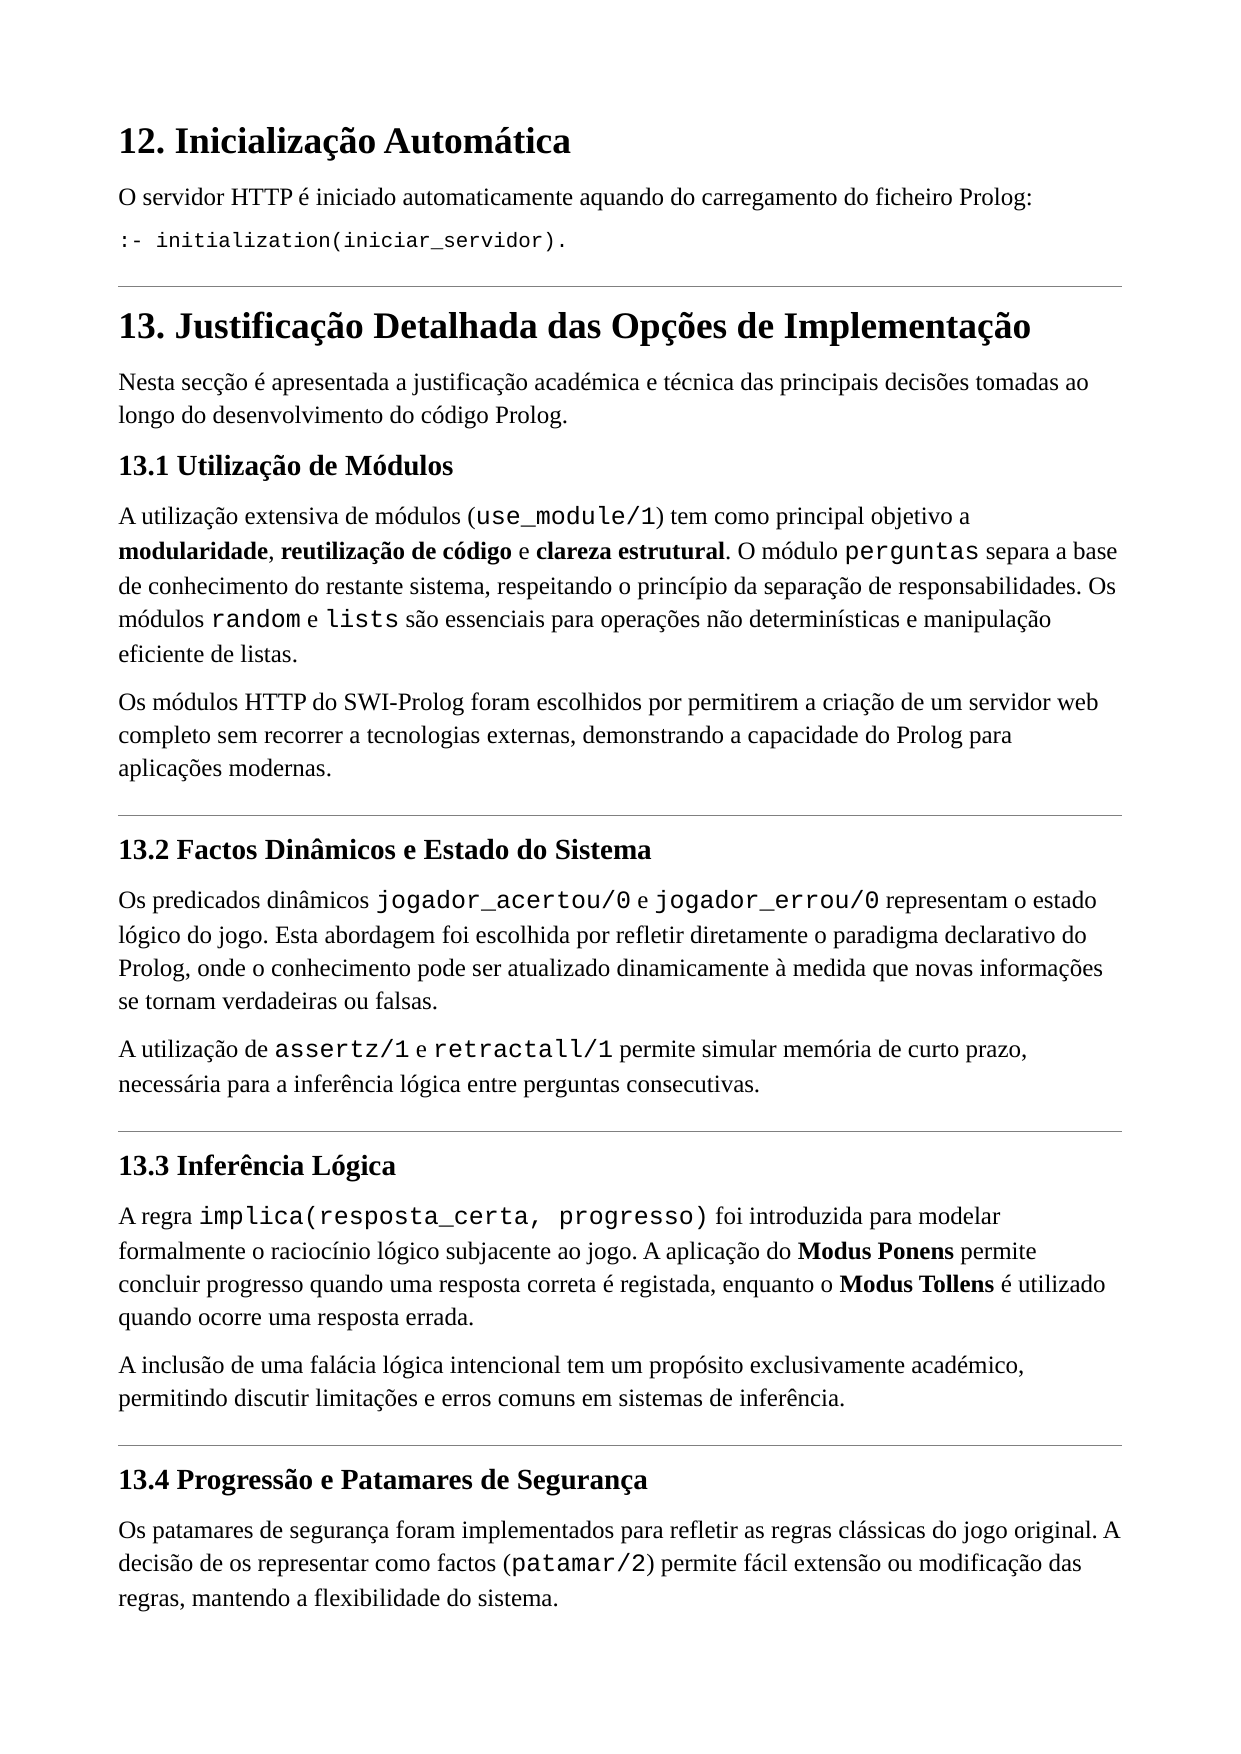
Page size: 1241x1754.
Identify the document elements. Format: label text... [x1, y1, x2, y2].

text A utilização de assertz/1 e retractall/1 permite simular memória de curto prazo, necessária para a inferência lógica entre perguntas consecutivas. [118, 1034, 1122, 1098]
subtitle 12. Inicialização Automática [118, 118, 1122, 161]
subtitle 13.4 Progressão e Patamares de Segurança [118, 1462, 1122, 1496]
text O servidor HTTP é iniciado automaticamente aquando do carregamento do ficheiro Prolog: [118, 182, 1122, 211]
text Os módulos HTTP do SWI-Prolog foram escolhidos por permitirem a criação de um servidor web completo sem recorrer a tecnologias externas, demonstrando a capacidade do Prolog para aplicações modernas. [118, 687, 1122, 782]
text A utilização extensiva de módulos (use_module/1) tem como principal objetivo a modularidade, reutilização de código e clareza estrutural. O módulo perguntas separa a base de conhecimento do restante sistema, respeitando o princípio da separação de responsabilidades. Os módulos random e lists são essenciais para operações não determinísticas e manipulação eficiente de listas. [118, 501, 1122, 668]
subtitle 13.3 Inferência Lógica [118, 1148, 1122, 1182]
subtitle 13.2 Factos Dinâmicos e Estado do Sistema [118, 832, 1122, 866]
text Os predicados dinâmicos jogador_acertou/0 e jogador_errou/0 representam o estado lógico do jogo. Esta abordagem foi escolhida por refletir diretamente o paradigma declarativo do Prolog, onde o conhecimento pode ser atualizado dinamicamente à medida que novas informações se tornam verdadeiras ou falsas. [118, 885, 1122, 1015]
text :- initialization(iniciar_servidor). [118, 230, 1122, 253]
text A regra implica(resposta_certa, progresso) foi introduzida para modelar formalmente o raciocínio lógico subjacente ao jogo. A aplicação do Modus Ponens permite concluir progresso quando uma resposta correta é registada, enquanto o Modus Tollens é utilizado quando ocorre uma resposta errada. [118, 1201, 1122, 1331]
text Os patamares de segurança foram implementados para refletir as regras clássicas do jogo original. A decisão de os representar como factos (patamar/2) permite fácil extensão ou modificação das regras, mantendo a flexibilidade do sistema. [118, 1515, 1122, 1612]
text A inclusão de uma falácia lógica intencional tem um propósito exclusivamente académico, permitindo discutir limitações e erros comuns em sistemas de inferência. [118, 1350, 1122, 1412]
subtitle 13. Justificação Detalhada das Opções de Implementação [118, 303, 1122, 346]
text Nesta secção é apresentada a justificação académica e técnica das principais decisões tomadas ao longo do desenvolvimento do código Prolog. [118, 367, 1122, 429]
subtitle 13.1 Utilização de Módulos [118, 448, 1122, 481]
